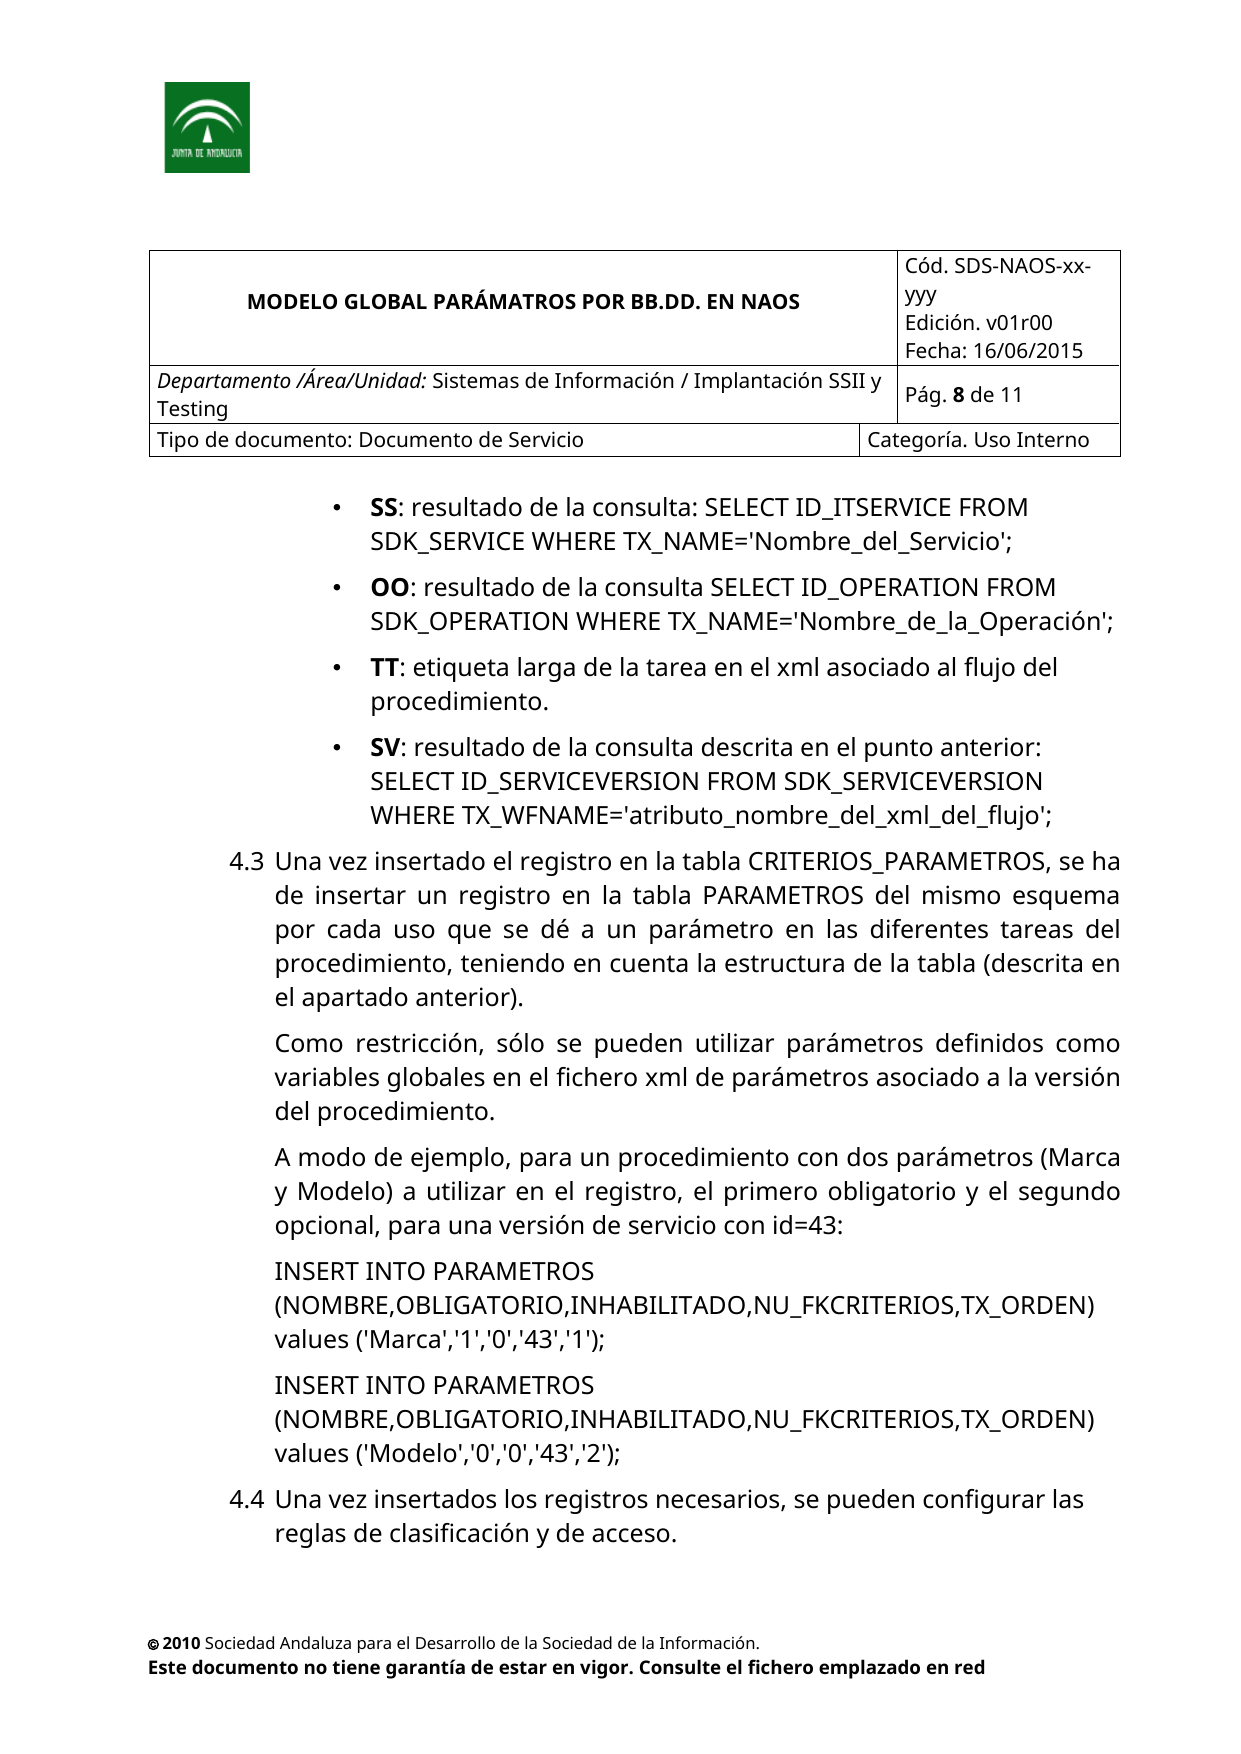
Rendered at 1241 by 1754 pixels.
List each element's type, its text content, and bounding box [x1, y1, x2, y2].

list SV: resultado de la consulta descrita en el punto anterior: SELECT ID_SERVICEVERSION FROM SDK_SERVICEVERSION WHERE TX_WFNAME='atributo_nombre_del_xml_del_flujo'; [333, 729, 1122, 832]
list SS: resultado de la consulta: SELECT ID_ITSERVICE FROM SDK_SERVICE WHERE TX_NAME='Nombre_del_Servicio'; [333, 490, 1122, 558]
list A modo de ejemplo, para un procedimiento con dos parámetros (Marca y Modelo) a utilizar en el registro, el primero obligatorio y el segundo opcional, para una versión de servicio con id=43: [223, 1139, 1122, 1242]
list Como restricción, sólo se pueden utilizar parámetros definidos como variables globales en el fichero xml de parámetros asociado a la versión del procedimiento. [223, 1025, 1122, 1128]
list TT: etiqueta larga de la tarea en el xml asociado al flujo del procedimiento. [333, 649, 1122, 718]
list INSERT INTO PARAMETROS (NOMBRE,OBLIGATORIO,INHABILITADO,NU_FKCRITERIOS,TX_ORDEN) values ('Marca','1','0','43','1'); [223, 1253, 1122, 1356]
list OO: resultado de la consulta SELECT ID_OPERATION FROM SDK_OPERATION WHERE TX_NAME='Nombre_de_la_Operación'; [333, 569, 1122, 638]
list Una vez insertado el registro en la tabla CRITERIOS_PARAMETROS, se ha de insertar un registro en la tabla PARAMETROS del mismo esquema por cada uso que se dé a un parámetro en las diferentes tareas del procedimiento, teniendo en cuenta la estructura de la tabla (descrita en el apartado anterior). [223, 843, 1122, 1014]
list Una vez insertados los registros necesarios, se pueden configurar las reglas de clasificación y de acceso. [223, 1481, 1122, 1549]
list INSERT INTO PARAMETROS (NOMBRE,OBLIGATORIO,INHABILITADO,NU_FKCRITERIOS,TX_ORDEN) values ('Modelo','0','0','43','2'); [223, 1367, 1122, 1469]
